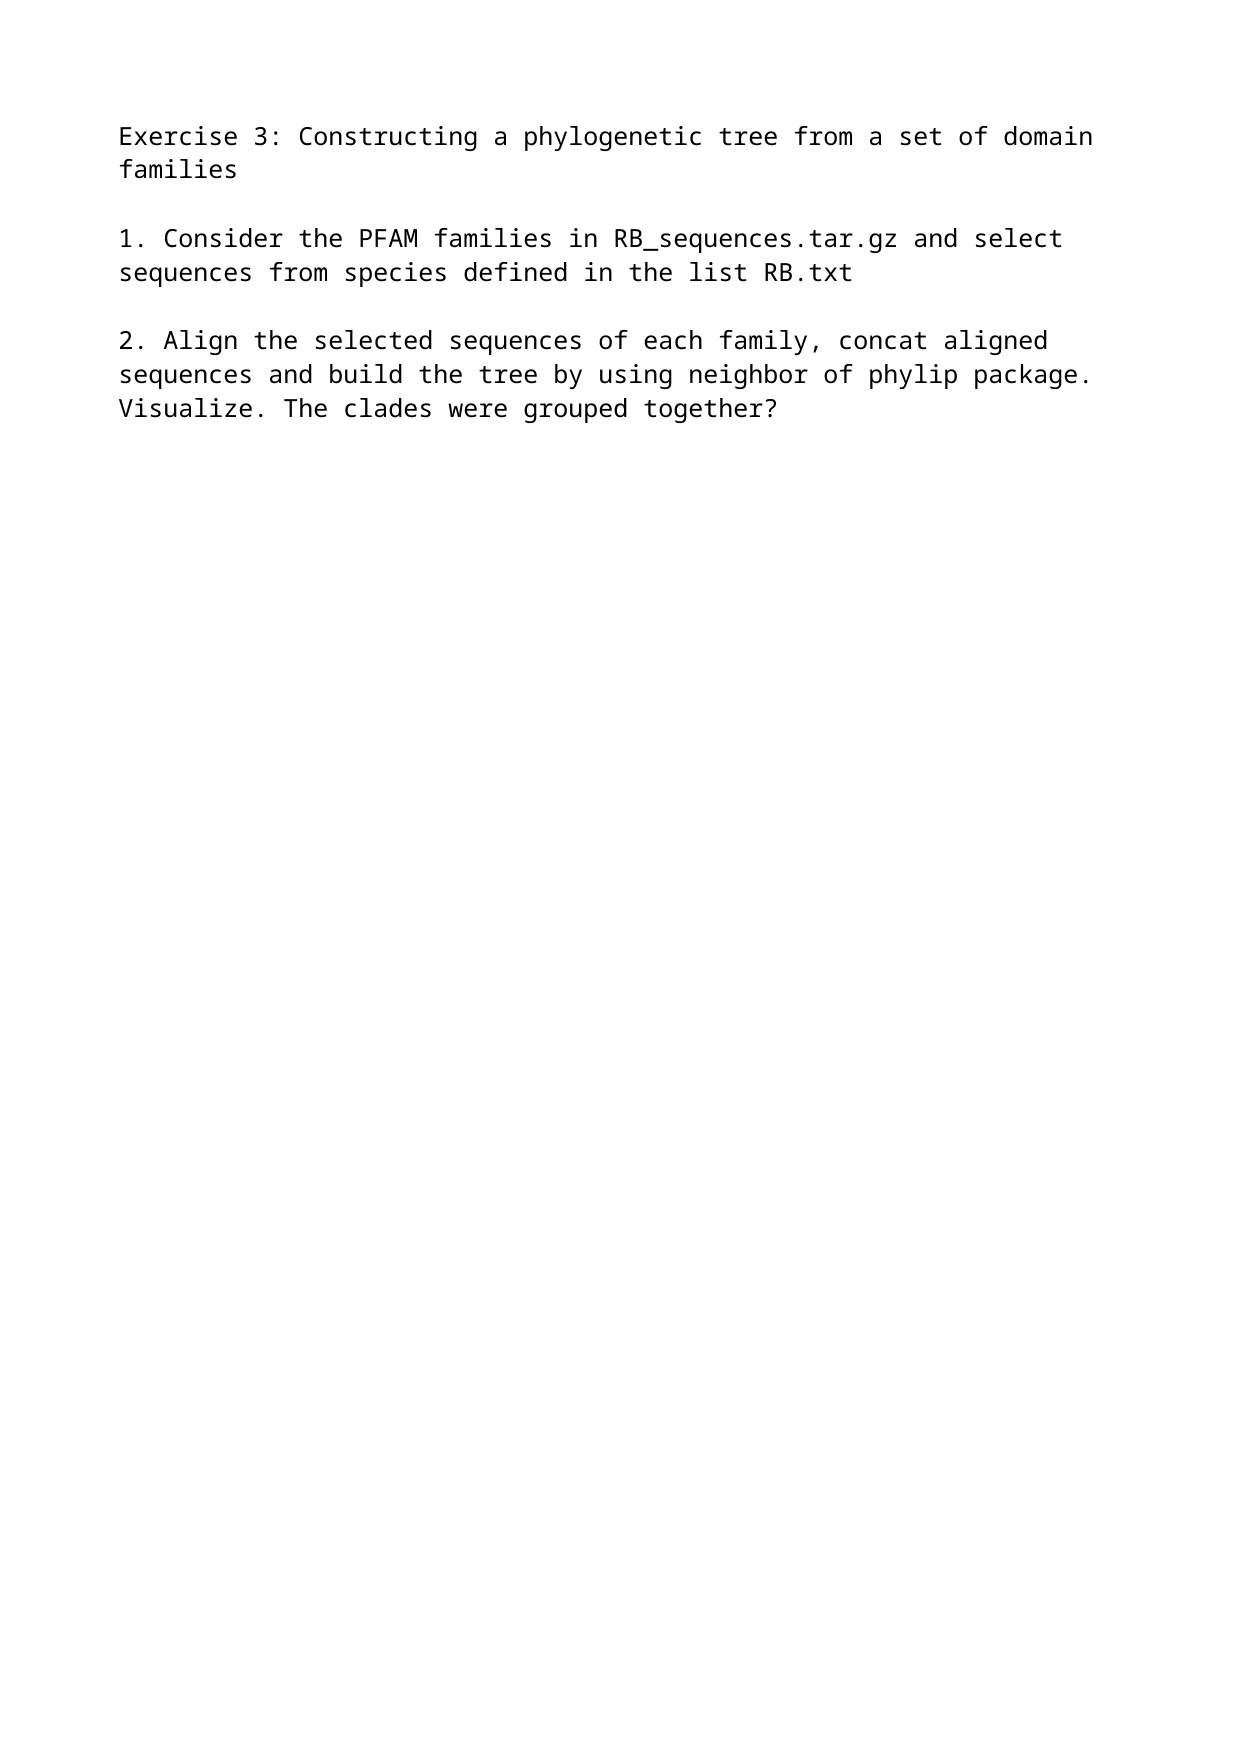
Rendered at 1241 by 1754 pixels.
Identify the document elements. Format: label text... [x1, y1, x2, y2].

text 1. Consider the PFAM families in RB_sequences.tar.gz and select sequences from species defined in the list RB.txt [118, 220, 1122, 288]
text 2. Align the selected sequences of each family, concat aligned sequences and build the tree by using neighbor of phylip package. Visualize. The clades were grouped together? [118, 322, 1122, 425]
text Exercise 3: Constructing a phylogenetic tree from a set of domain families [118, 118, 1122, 186]
